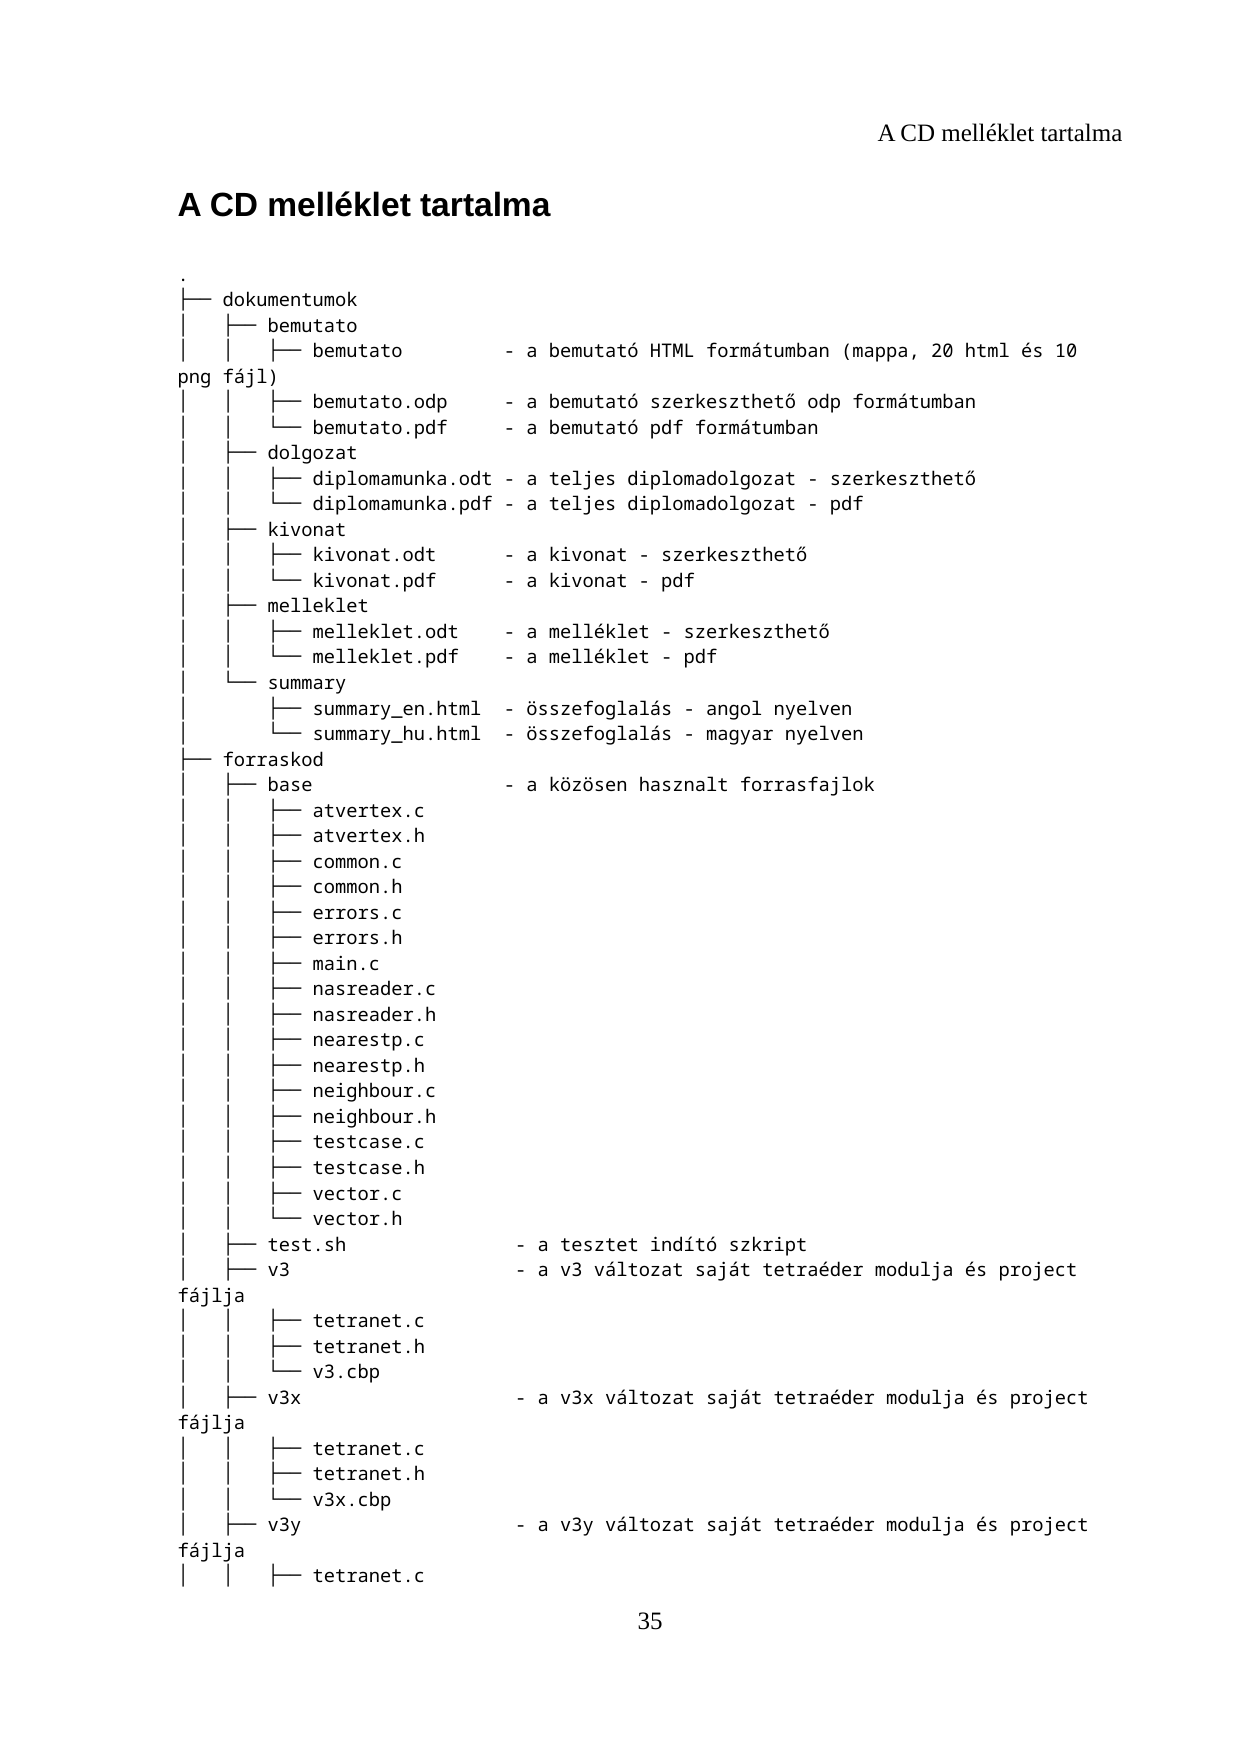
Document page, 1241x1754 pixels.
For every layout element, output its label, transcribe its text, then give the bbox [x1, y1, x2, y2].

text │ ├── v3y - a v3y változat saját tetraéder modulja és project fájlja [177, 1512, 1122, 1563]
text │ │ ├── melleklet.odt - a melléklet - szerkeszthető [177, 618, 1122, 644]
text │ │ ├── common.c [177, 848, 1122, 873]
text │ │ └── kivonat.pdf - a kivonat - pdf [177, 567, 1122, 593]
text │ │ └── diplomamunka.pdf - a teljes diplomadolgozat - pdf [177, 491, 1122, 516]
text │ │ └── vector.h [177, 1205, 1122, 1231]
text │ ├── v3 - a v3 változat saját tetraéder modulja és project fájlja [177, 1256, 1122, 1307]
text ├── dokumentumok [177, 287, 1122, 312]
text │ │ ├── common.h [177, 873, 1122, 899]
text │ │ └── v3x.cbp [177, 1486, 1122, 1512]
text │ │ ├── nasreader.c [177, 976, 1122, 1001]
text │ │ ├── nearestp.h [177, 1052, 1122, 1078]
text │ │ ├── nearestp.c [177, 1027, 1122, 1052]
text │ │ ├── errors.c [177, 899, 1122, 924]
text │ │ ├── diplomamunka.odt - a teljes diplomadolgozat - szerkeszthető [177, 465, 1122, 491]
text │ │ ├── testcase.h [177, 1154, 1122, 1180]
text │ ├── dolgozat [177, 440, 1122, 465]
text │ │ ├── bemutato - a bemutató HTML formátumban (mappa, 20 html és 10 png fájl) [177, 338, 1122, 389]
text ├── forraskod [177, 746, 1122, 771]
subtitle A CD melléklet tartalma [177, 184, 1122, 223]
text │ │ └── v3.cbp [177, 1358, 1122, 1384]
text │ ├── v3x - a v3x változat saját tetraéder modulja és project fájlja [177, 1384, 1122, 1435]
text │ │ ├── tetranet.h [177, 1461, 1122, 1486]
text │ ├── kivonat [177, 516, 1122, 542]
text . [177, 261, 1122, 287]
text │ ├── test.sh - a tesztet indító szkript [177, 1231, 1122, 1256]
text │ ├── melleklet [177, 593, 1122, 618]
text │ │ ├── atvertex.c [177, 797, 1122, 822]
text │ │ └── bemutato.pdf - a bemutató pdf formátumban [177, 414, 1122, 440]
text │ ├── base - a közösen hasznalt forrasfajlok [177, 771, 1122, 797]
text │ │ ├── vector.c [177, 1180, 1122, 1205]
text │ │ ├── kivonat.odt - a kivonat - szerkeszthető [177, 542, 1122, 567]
text │ │ ├── nasreader.h [177, 1001, 1122, 1027]
text │ │ ├── tetranet.h [177, 1333, 1122, 1358]
text │ │ ├── tetranet.c [177, 1307, 1122, 1333]
text │ │ ├── testcase.c [177, 1129, 1122, 1154]
text │ │ ├── errors.h [177, 924, 1122, 950]
text │ └── summary [177, 669, 1122, 695]
text │ │ └── melleklet.pdf - a melléklet - pdf [177, 644, 1122, 669]
text │ ├── summary_en.html - összefoglalás - angol nyelven [177, 695, 1122, 720]
text │ │ ├── neighbour.h [177, 1103, 1122, 1129]
text │ ├── bemutato [177, 312, 1122, 338]
text │ │ ├── bemutato.odp - a bemutató szerkeszthető odp formátumban [177, 389, 1122, 414]
text │ └── summary_hu.html - összefoglalás - magyar nyelven [177, 720, 1122, 746]
text │ │ ├── main.c [177, 950, 1122, 976]
text │ │ ├── neighbour.c [177, 1078, 1122, 1103]
text │ │ ├── tetranet.c [177, 1435, 1122, 1461]
text │ │ ├── tetranet.c [177, 1563, 1122, 1588]
text │ │ ├── atvertex.h [177, 822, 1122, 848]
